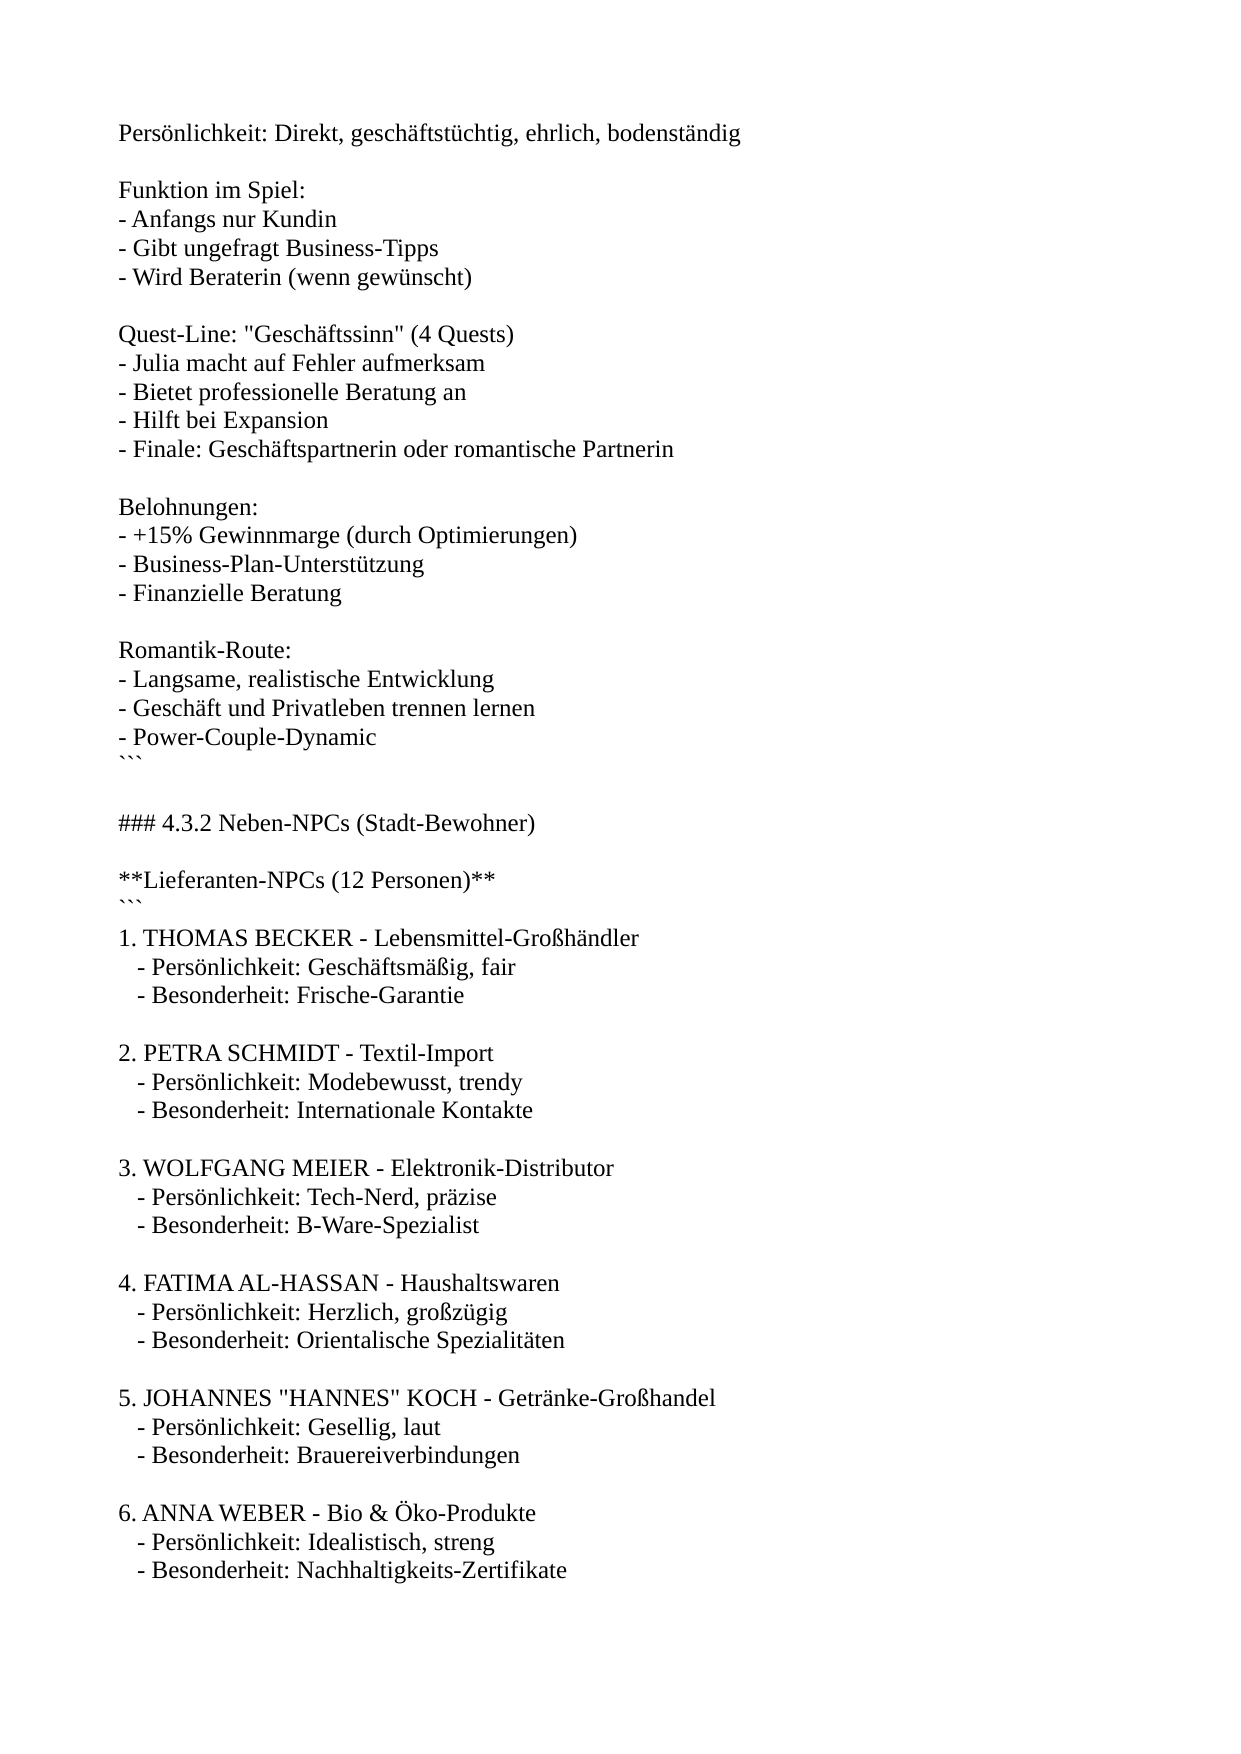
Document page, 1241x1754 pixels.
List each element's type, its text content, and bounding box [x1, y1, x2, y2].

text Persönlichkeit: Direkt, geschäftstüchtig, ehrlich, bodenständig Funktion im Spiel: - Anfangs nur Kundin - Gibt ungefragt Business-Tipps - Wird Beraterin (wenn gewünscht) Quest-Line: "Geschäftssinn" (4 Quests) - Julia macht auf Fehler aufmerksam - Bietet professionelle Beratung an - Hilft bei Expansion - Finale: Geschäftspartnerin oder romantische Partnerin Belohnungen: - +15% Gewinnmarge (durch Optimierungen) - Business-Plan-Unterstützung - Finanzielle Beratung Romantik-Route: - Langsame, realistische Entwicklung - Geschäft und Privatleben trennen lernen - Power-Couple-Dynamic ``` ### 4.3.2 Neben-NPCs (Stadt-Bewohner) **Lieferanten-NPCs (12 Personen)** ``` 1. THOMAS BECKER - Lebensmittel-Großhändler - Persönlichkeit: Geschäftsmäßig, fair - Besonderheit: Frische-Garantie 2. PETRA SCHMIDT - Textil-Import - Persönlichkeit: Modebewusst, trendy - Besonderheit: Internationale Kontakte 3. WOLFGANG MEIER - Elektronik-Distributor - Persönlichkeit: Tech-Nerd, präzise - Besonderheit: B-Ware-Spezialist 4. FATIMA AL-HASSAN - Haushaltswaren - Persönlichkeit: Herzlich, großzügig - Besonderheit: Orientalische Spezialitäten 5. JOHANNES "HANNES" KOCH - Getränke-Großhandel - Persönlichkeit: Gesellig, laut - Besonderheit: Brauereiverbindungen 6. ANNA WEBER - Bio & Öko-Produkte - Persönlichkeit: Idealistisch, streng - Besonderheit: Nachhaltigkeits-Zertifikate [118, 118, 1122, 1613]
